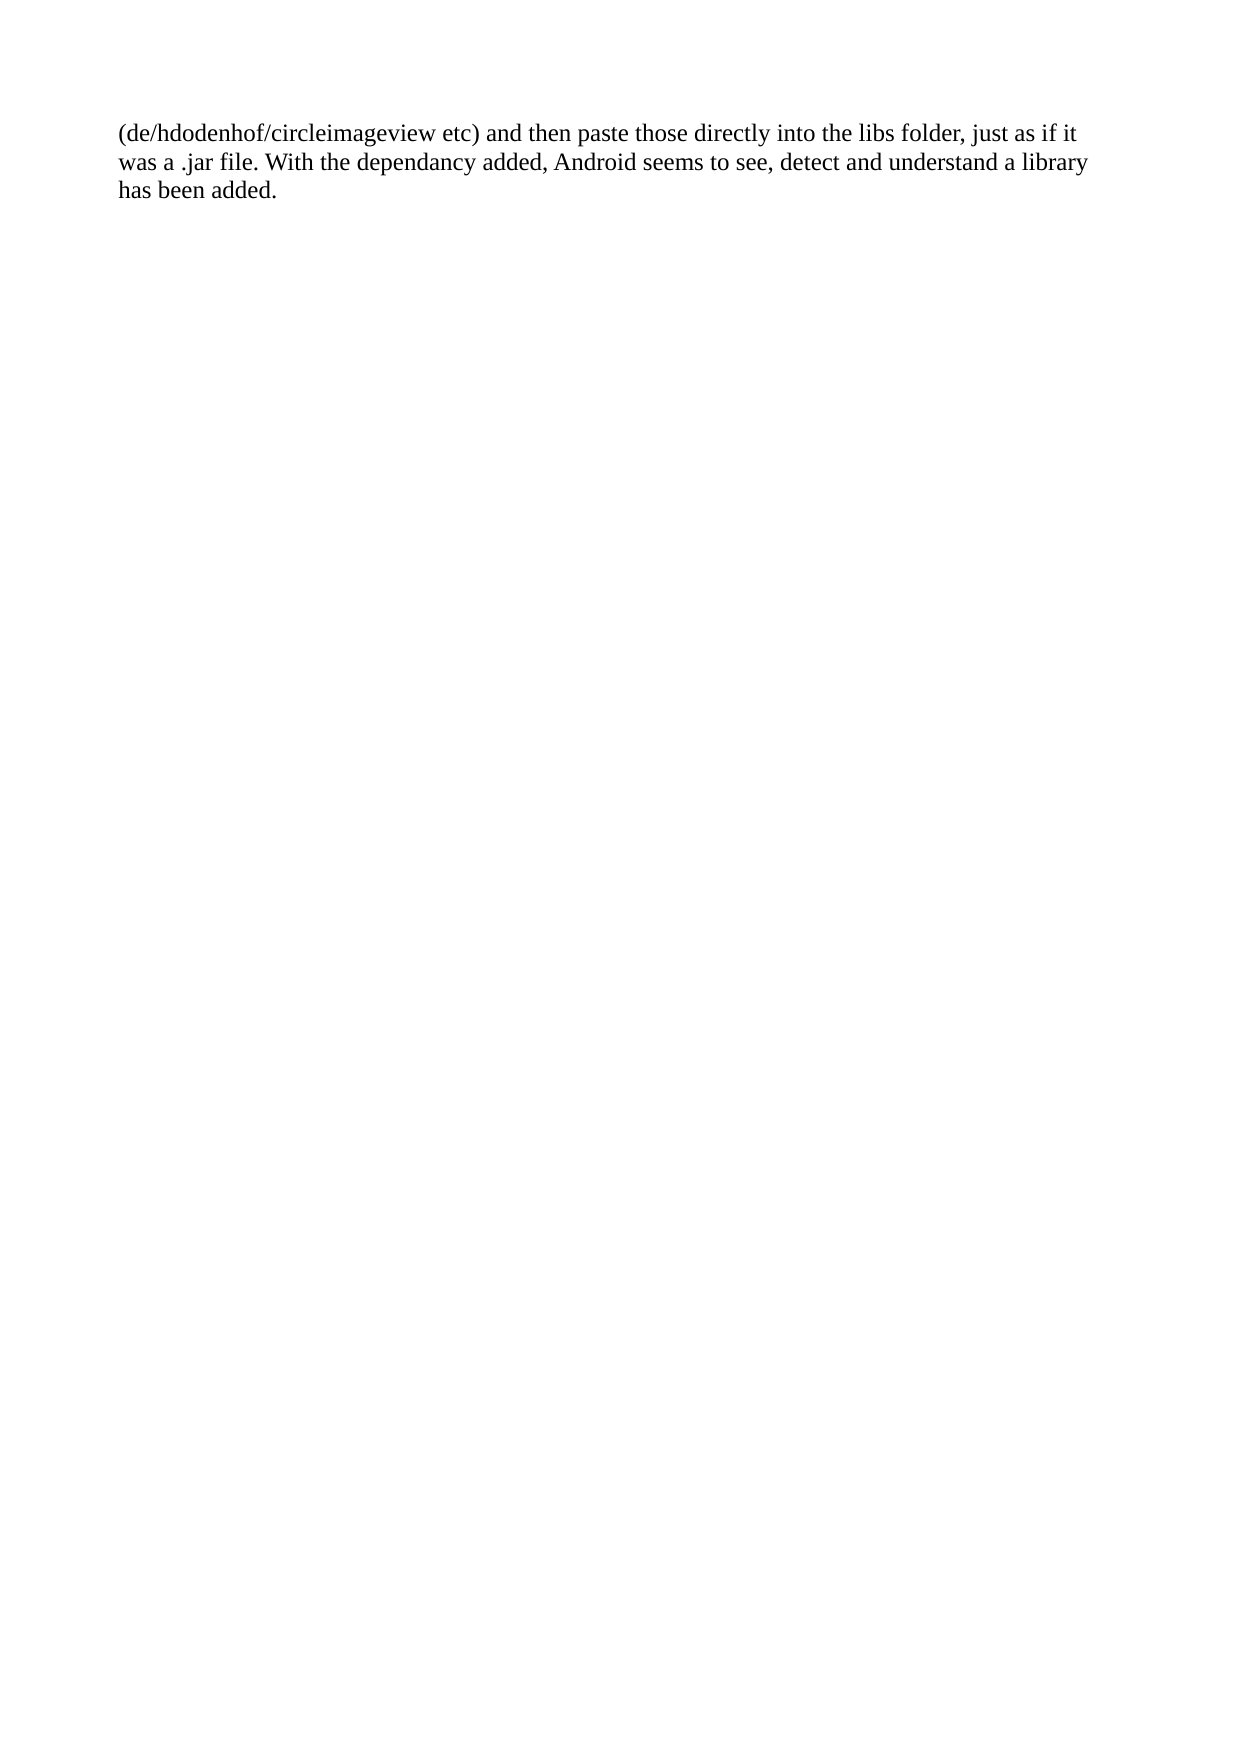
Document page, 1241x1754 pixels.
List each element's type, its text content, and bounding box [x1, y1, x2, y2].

text (de/hdodenhof/circleimageview etc) and then paste those directly into the libs folder, just as if it was a .jar file. With the dependancy added, Android seems to see, detect and understand a library has been added. [118, 118, 1122, 204]
